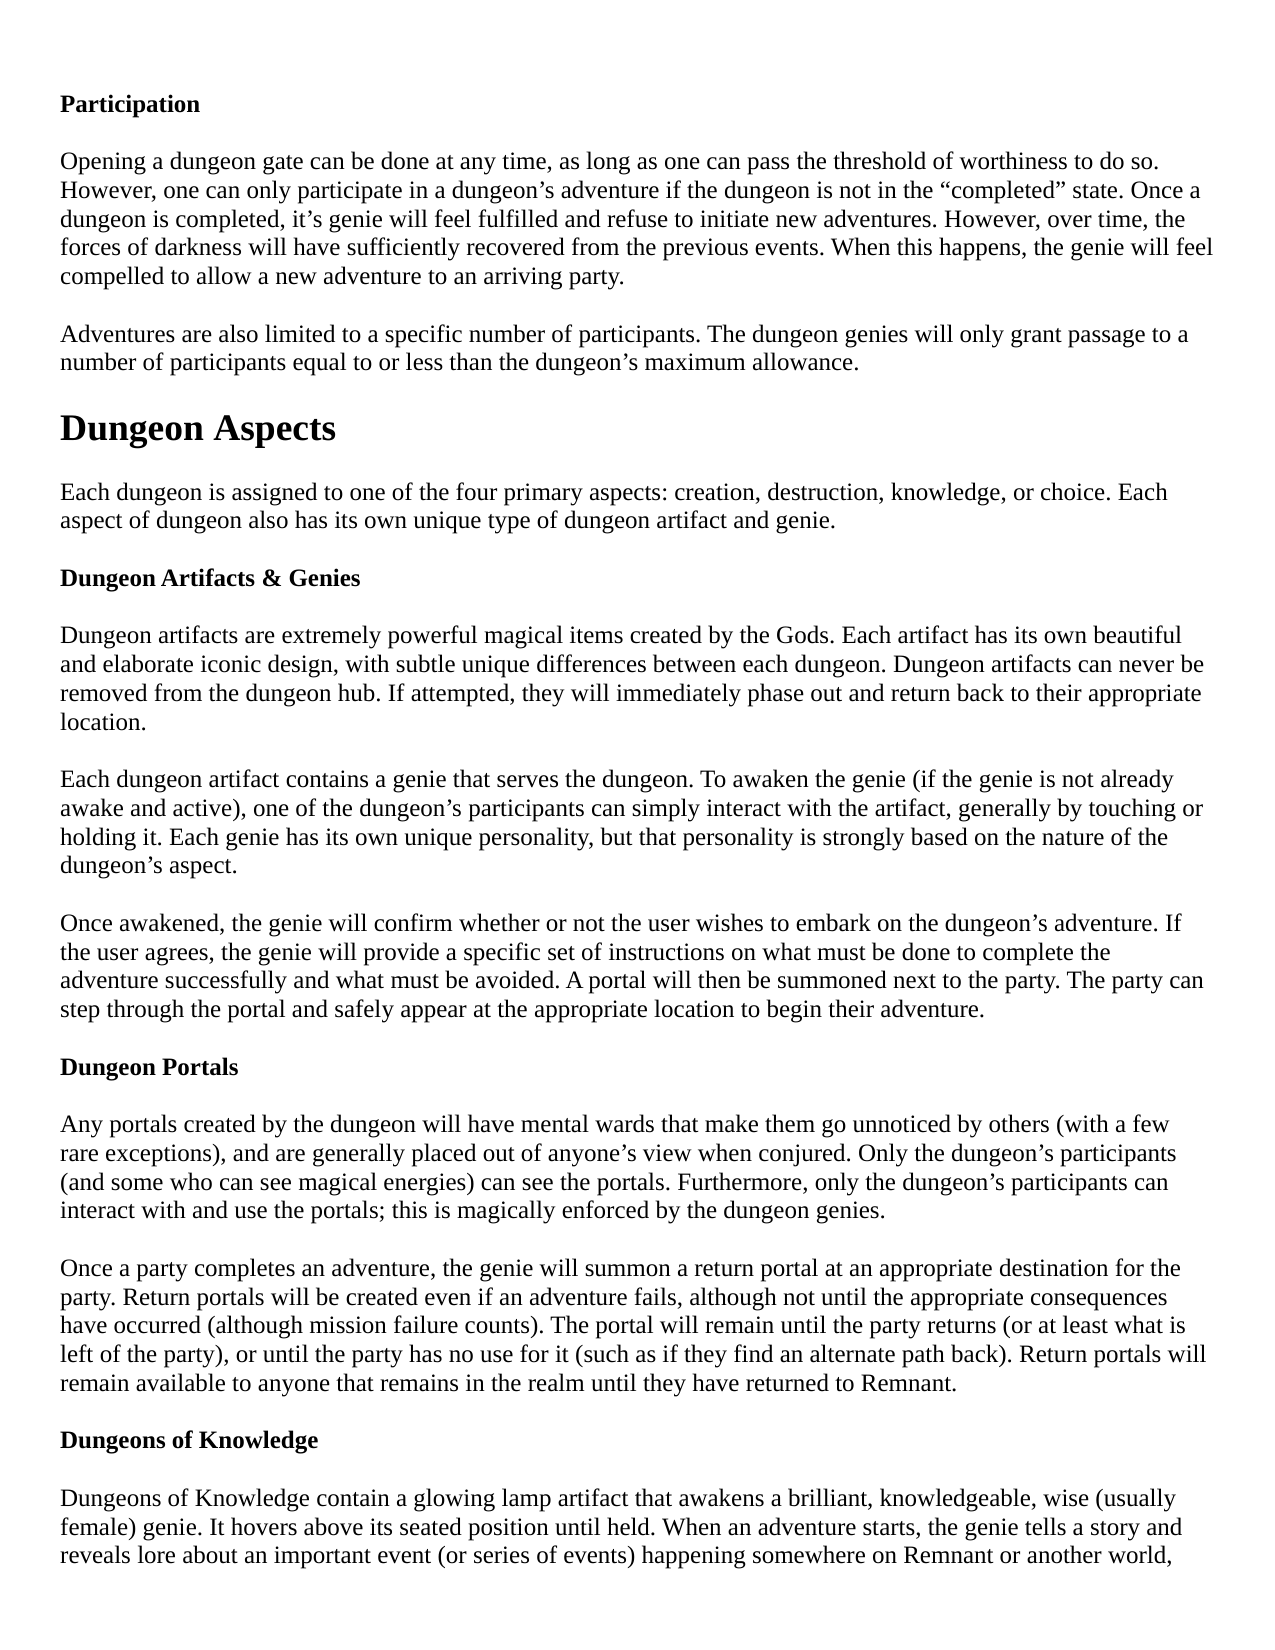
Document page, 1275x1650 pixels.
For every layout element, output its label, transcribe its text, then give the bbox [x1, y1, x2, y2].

text Once a party completes an adventure, the genie will summon a return portal at an appropriate destination for the party. Return portals will be created even if an adventure fails, although not until the appropriate consequences have occurred (although mission failure counts). The portal will remain until the party returns (or at least what is left of the party), or until the party has no use for it (such as if they find an alternate path back). Return portals will remain available to anyone that remains in the realm until they have returned to Remnant. [60, 1253, 1215, 1397]
subtitle Dungeons of Knowledge [60, 1426, 1215, 1454]
text Any portals created by the dungeon will have mental wards that make them go unnoticed by others (with a few rare exceptions), and are generally placed out of anyone’s view when conjured. Only the dungeon’s participants (and some who can see magical energies) can see the portals. Furthermore, only the dungeon’s participants can interact with and use the portals; this is magically enforced by the dungeon genies. [60, 1109, 1215, 1224]
text Each dungeon artifact contains a genie that serves the dungeon. To awaken the genie (if the genie is not already awake and active), one of the dungeon’s participants can simply interact with the artifact, generally by touching or holding it. Each genie has its own unique personality, but that personality is strongly based on the nature of the dungeon’s aspect. [60, 764, 1215, 879]
text Once awakened, the genie will confirm whether or not the user wishes to embark on the dungeon’s adventure. If the user agrees, the genie will provide a specific set of instructions on what must be done to complete the adventure successfully and what must be avoided. A portal will then be summoned next to the party. The party can step through the portal and safely appear at the appropriate location to begin their adventure. [60, 908, 1215, 1023]
text Dungeons of Knowledge contain a glowing lamp artifact that awakens a brilliant, knowledgeable, wise (usually female) genie. It hovers above its seated position until held. When an adventure starts, the genie tells a story and reveals lore about an important event (or series of events) happening somewhere on Remnant or another world, [60, 1483, 1215, 1569]
subtitle Dungeon Aspects [60, 405, 1215, 448]
subtitle Dungeon Artifacts & Genies [60, 563, 1215, 592]
text Opening a dungeon gate can be done at any time, as long as one can pass the threshold of worthiness to do so. However, one can only participate in a dungeon’s adventure if the dungeon is not in the “completed” state. Once a dungeon is completed, it’s genie will feel fulfilled and refuse to initiate new adventures. However, over time, the forces of darkness will have sufficiently recovered from the previous events. When this happens, the genie will feel compelled to allow a new adventure to an arriving party. [60, 146, 1215, 290]
text Adventures are also limited to a specific number of participants. The dungeon genies will only grant passage to a number of participants equal to or less than the dungeon’s maximum allowance. [60, 319, 1215, 376]
text Each dungeon is assigned to one of the four primary aspects: creation, destruction, knowledge, or choice. Each aspect of dungeon also has its own unique type of dungeon artifact and genie. [60, 477, 1215, 534]
subtitle Participation [60, 89, 1215, 117]
text Dungeon artifacts are extremely powerful magical items created by the Gods. Each artifact has its own beautiful and elaborate iconic design, with subtle unique differences between each dungeon. Dungeon artifacts can never be removed from the dungeon hub. If attempted, they will immediately phase out and return back to their appropriate location. [60, 621, 1215, 736]
subtitle Dungeon Portals [60, 1052, 1215, 1081]
